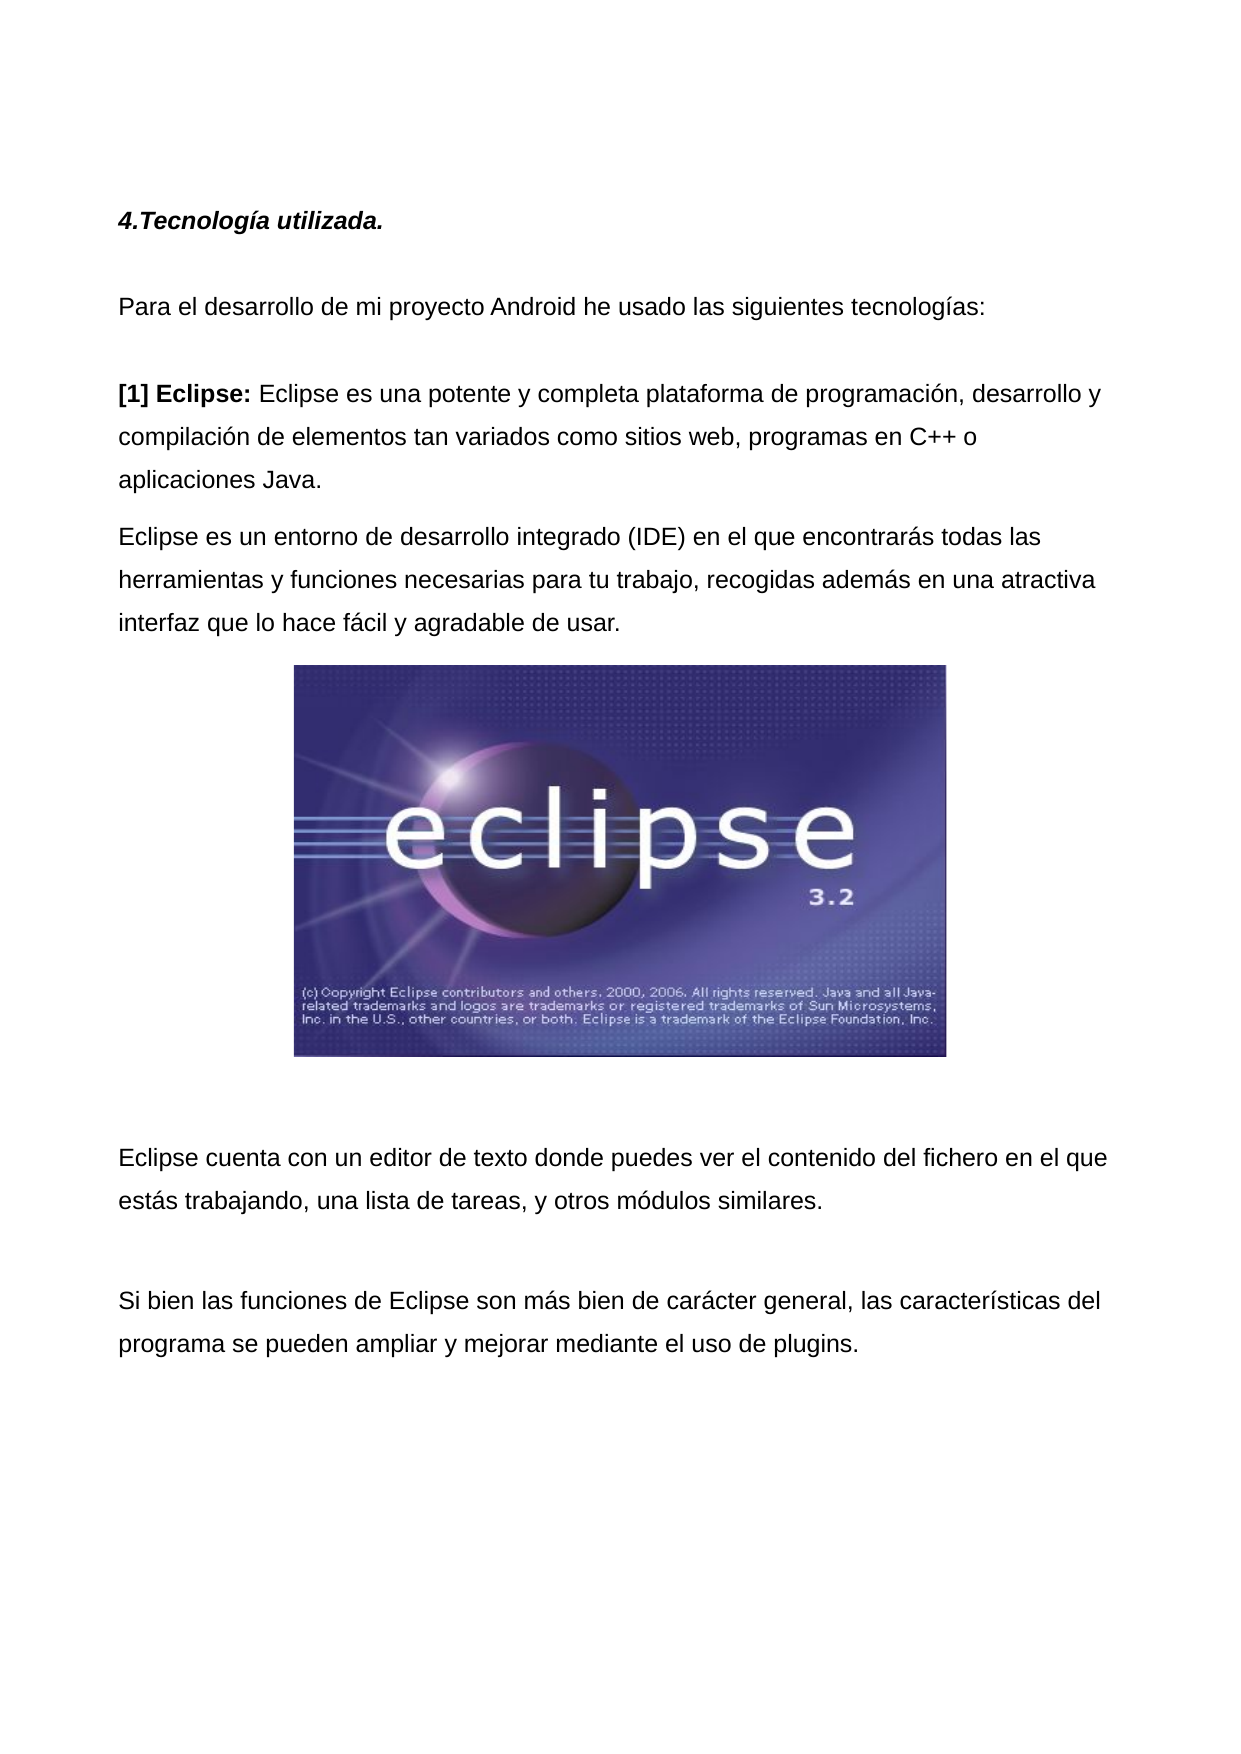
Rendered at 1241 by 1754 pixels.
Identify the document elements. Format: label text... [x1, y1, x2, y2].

picture [293, 665, 947, 1057]
text Para el desarrollo de mi proyecto Android he usado las siguientes tecnologías: [118, 292, 1122, 321]
text Si bien las funciones de Eclipse son más bien de carácter general, las características del programa se pueden ampliar y mejorar mediante el uso de plugins. [118, 1286, 1122, 1358]
text [1] Eclipse: Eclipse es una potente y completa plataforma de programación, desarrollo y compilación de elementos tan variados como sitios web, programas en C++ o aplicaciones Java. [118, 379, 1122, 494]
text Eclipse es un entorno de desarrollo integrado (IDE) en el que encontrarás todas las herramientas y funciones necesarias para tu trabajo, recogidas además en una atractiva interfaz que lo hace fácil y agradable de usar. [118, 522, 1122, 637]
text Eclipse cuenta con un editor de texto donde puedes ver el contenido del fichero en el que estás trabajando, una lista de tareas, y otros módulos similares. [118, 1143, 1122, 1214]
text 4.Tecnología utilizada. [118, 206, 1122, 235]
